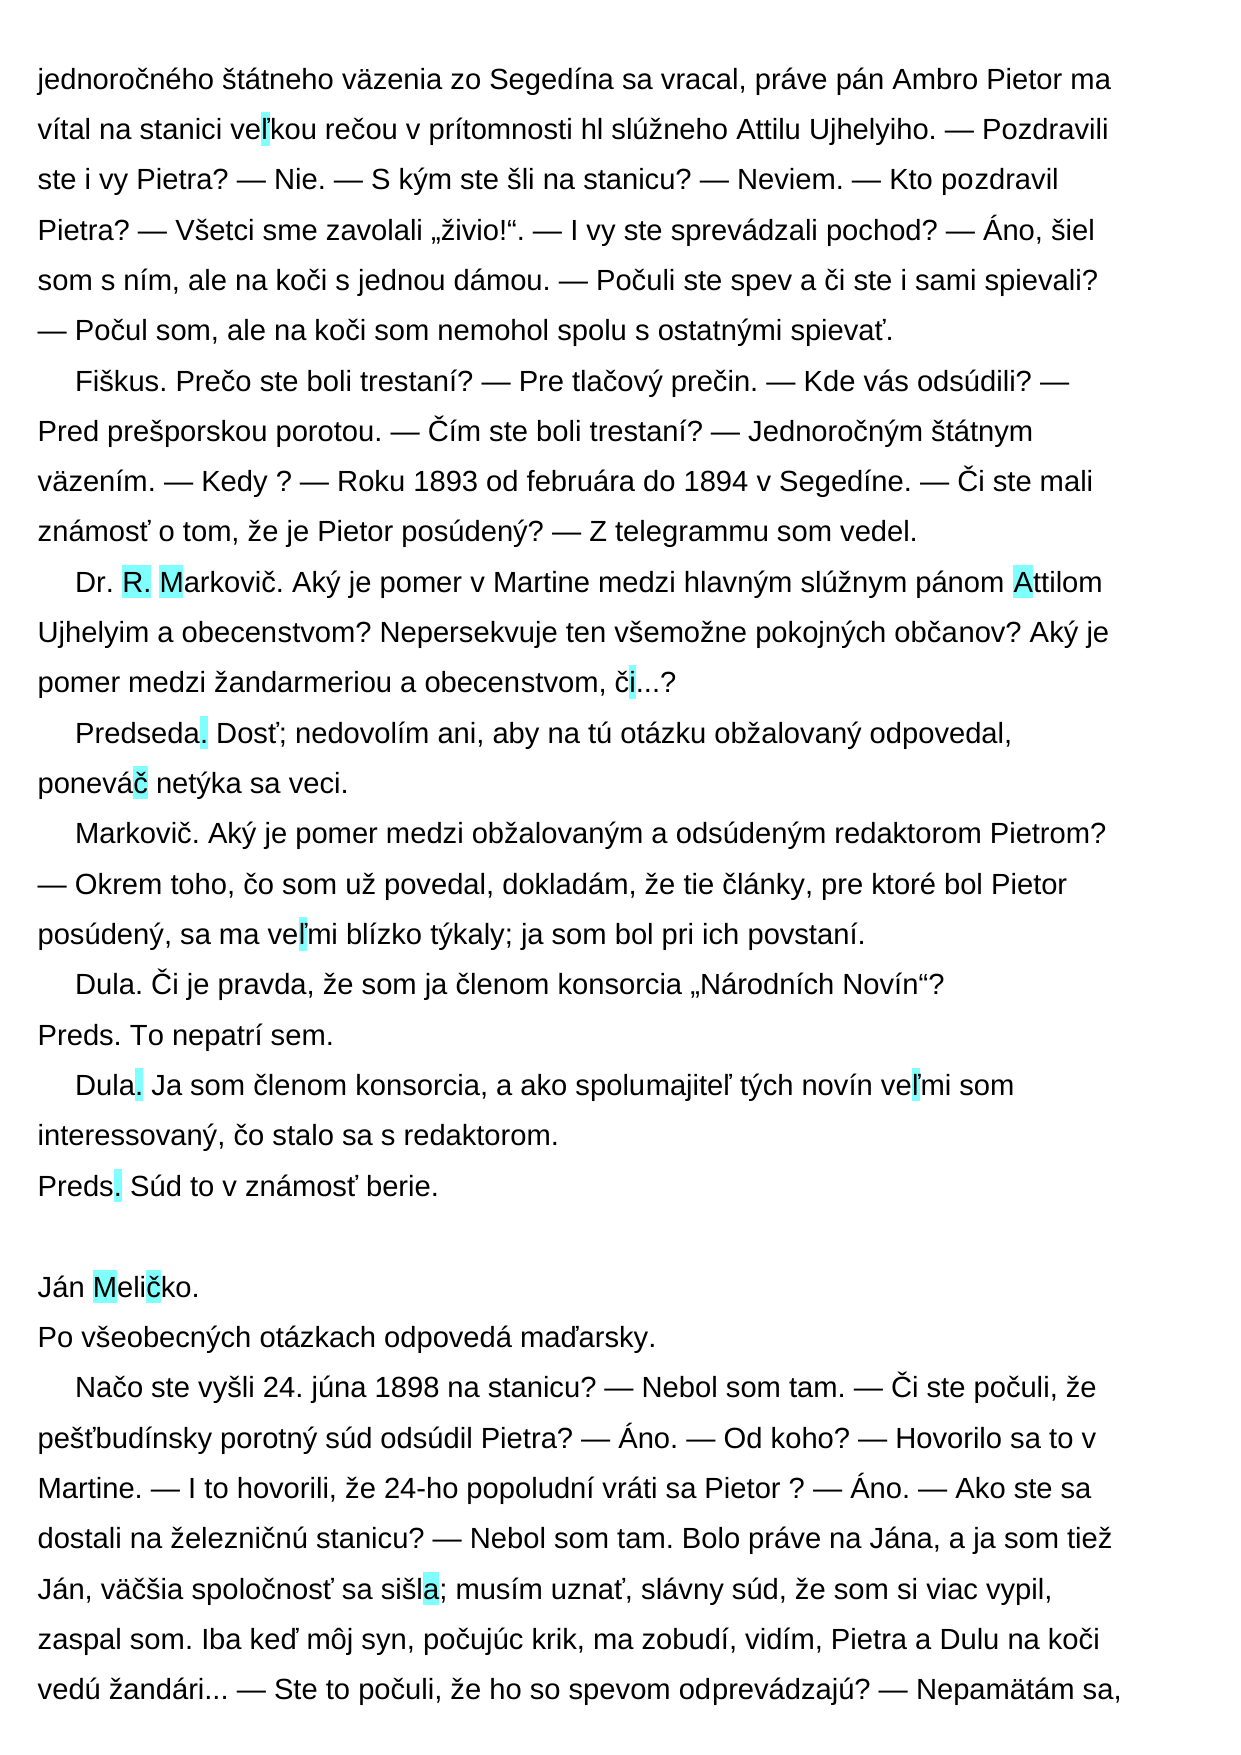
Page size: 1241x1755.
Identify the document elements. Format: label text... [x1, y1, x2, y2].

text Predseda. Dosť; nedovolím ani, aby na tú otázku obžalovaný odpovedal, poneváč netýka sa veci. [37, 716, 1130, 799]
text Ján Meličko. [37, 1270, 1130, 1303]
text Dr. R. Markovič. Aký je pomer v Martine medzi hlavným slúžnym pánom Attilom Ujhelyim a obecen­stvom? Nepersekvuje ten všemožne pokojných obča­nov? Aký je pomer medzi žandarmeriou a obecen­stvom, či...? [37, 565, 1130, 699]
text Dula. Ja som členom konsorcia, a ako spolu­majiteľ tých novín veľmi som interessovaný, čo stalo sa s redaktorom. [37, 1068, 1130, 1152]
text jednoročného štátneho väzenia zo Segedína sa vracal, práve pán Ambro Pietor ma vítal na stanici veľkou rečou v prítomnosti hl slúžneho Attilu Ujhelyiho. — Pozdravili ste i vy Pietra? — Nie. — S kým ste šli na stanicu? — Neviem. — Kto po­zdravil Pietra? — Všetci sme zavolali „živio!“. — I vy ste sprevádzali pochod? — Áno, šiel som s ním, ale na koči s jednou dámou. — Počuli ste spev a či ste i sami spievali? — Počul som, ale na koči som nemohol spolu s ostatnými spievať. [37, 62, 1130, 347]
text Fiškus. Prečo ste boli trestaní? — Pre tlačový prečin. — Kde vás odsúdili? — Pred prešporskou porotou. — Čím ste boli trestaní? — Jednoročným štátnym väzením. — Kedy ? — Roku 1893 od februára do 1894 v Segedíne. — Či ste mali známosť o tom, že je Pietor posúdený? — Z telegrammu som vedel. [37, 363, 1130, 548]
text Načo ste vyšli 24. júna 1898 na stanicu? — Nebol som tam. — Či ste počuli, že pešťbudínsky porotný súd odsúdil Pietra? — Áno. — Od koho? — Hovorilo sa to v Martine. — I to hovorili, že 24-ho popoludní vráti sa Pietor ? — Áno. — Ako ste sa dostali na železničnú stanicu? — Nebol som tam. Bolo práve na Jána, a ja som tiež Ján, väčšia spo­ločnosť sa sišla; musím uznať, slávny súd, že som si viac vypil, zaspal som. Iba keď môj syn, počujúc krik, ma zobudí, vidím, Pietra a Dulu na koči vedú žandári... — Ste to počuli, že ho so spevom od­prevádzajú? — Nepamätám sa, [37, 1371, 1130, 1706]
text Preds. Súd to v známosť berie. [37, 1168, 1130, 1202]
text Po všeobecných otázkach odpovedá maďarsky. [37, 1320, 1130, 1354]
text Markovič. Aký je pomer medzi obžalovaným a odsúdeným redaktorom Pietrom? — Okrem toho, čo som už povedal, dokladám, že tie články, pre ktoré bol Pietor posúdený, sa ma veľmi blízko týkaly; ja som bol pri ich povstaní. [37, 816, 1130, 951]
text Dula. Či je pravda, že som ja členom konsorcia „Národních Novín“? [37, 967, 1130, 1001]
text Preds. To nepatrí sem. [37, 1018, 1130, 1051]
